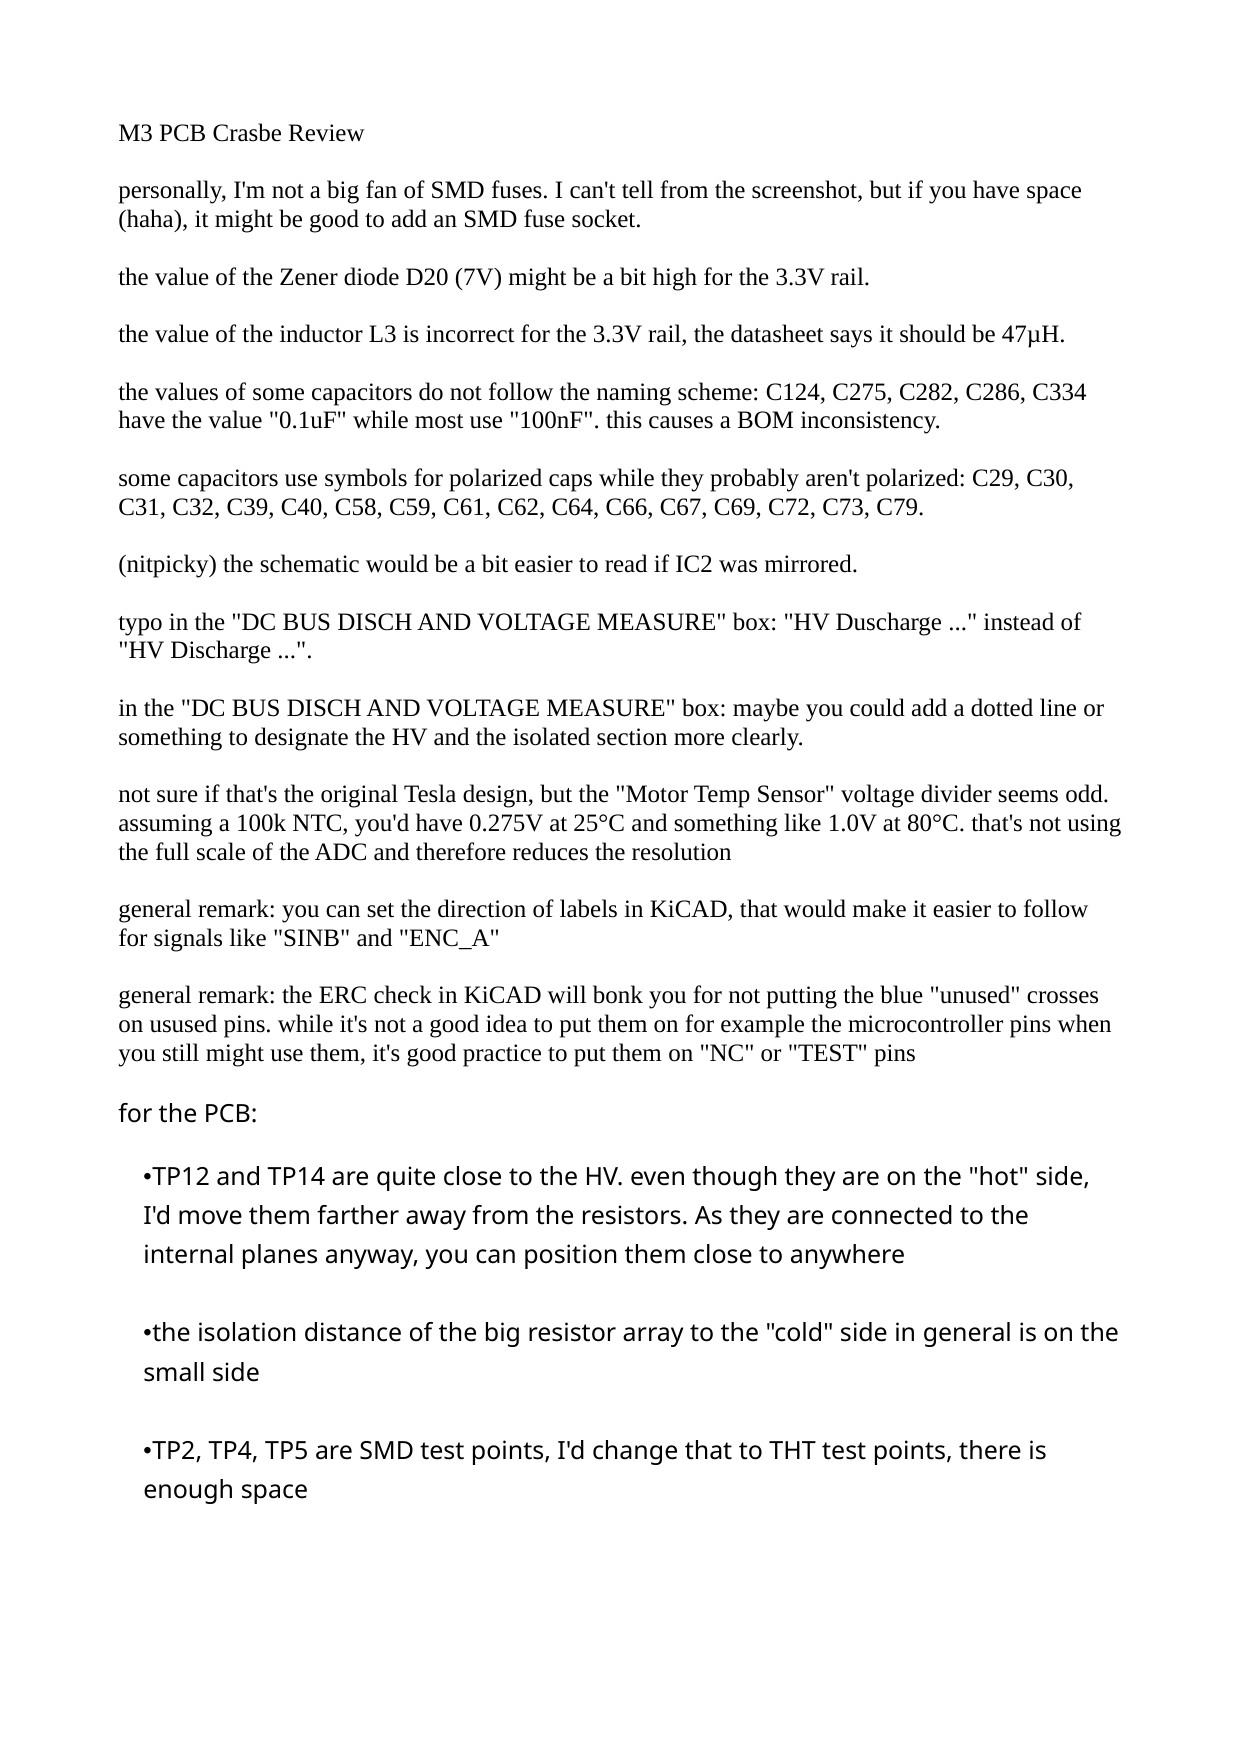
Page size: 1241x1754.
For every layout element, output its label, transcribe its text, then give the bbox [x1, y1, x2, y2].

text general remark: you can set the direction of labels in KiCAD, that would make it easier to follow for signals like "SINB" and "ENC_A" [118, 894, 1122, 952]
list TP2, TP4, TP5 are SMD test points, I'd change that to THT test points, there is enough space [118, 1433, 1122, 1506]
text general remark: the ERC check in KiCAD will bonk you for not putting the blue "unused" crosses on usused pins. while it's not a good idea to put them on for example the microcontroller pins when you still might use them, it's good practice to put them on "NC" or "TEST" pins [118, 981, 1122, 1067]
text some capacitors use symbols for polarized caps while they probably aren't polarized: C29, C30, C31, C32, C39, C40, C58, C59, C61, C62, C64, C66, C67, C69, C72, C73, C79. [118, 463, 1122, 521]
list TP12 and TP14 are quite close to the HV. even though they are on the "hot" side, I'd move them farther away from the resistors. As they are connected to the internal planes anyway, you can position them close to anywhere [118, 1158, 1122, 1271]
text M3 PCB Crasbe Review [118, 118, 1122, 147]
list the isolation distance of the big resistor array to the "cold" side in general is on the small side [118, 1315, 1122, 1388]
text in the "DC BUS DISCH AND VOLTAGE MEASURE" box: maybe you could add a dotted line or something to designate the HV and the isolated section more clearly. [118, 693, 1122, 751]
text the value of the inductor L3 is incorrect for the 3.3V rail, the datasheet says it should be 47µH. [118, 319, 1122, 348]
text typo in the "DC BUS DISCH AND VOLTAGE MEASURE" box: "HV Duscharge ..." instead of "HV Discharge ...". [118, 607, 1122, 664]
text (nitpicky) the schematic would be a bit easier to read if IC2 was mirrored. [118, 549, 1122, 578]
text not sure if that's the original Tesla design, but the "Motor Temp Sensor" voltage divider seems odd. assuming a 100k NTC, you'd have 0.275V at 25°C and something like 1.0V at 80°C. that's not using the full scale of the ADC and therefore reduces the resolution [118, 779, 1122, 866]
text personally, I'm not a big fan of SMD fuses. I can't tell from the screenshot, but if you have space (haha), it might be good to add an SMD fuse socket. [118, 176, 1122, 233]
text the values of some capacitors do not follow the naming scheme: C124, C275, C282, C286, C334 have the value "0.1uF" while most use "100nF". this causes a BOM inconsistency. [118, 377, 1122, 434]
text for the PCB: [118, 1096, 1122, 1130]
text the value of the Zener diode D20 (7V) might be a bit high for the 3.3V rail. [118, 262, 1122, 291]
